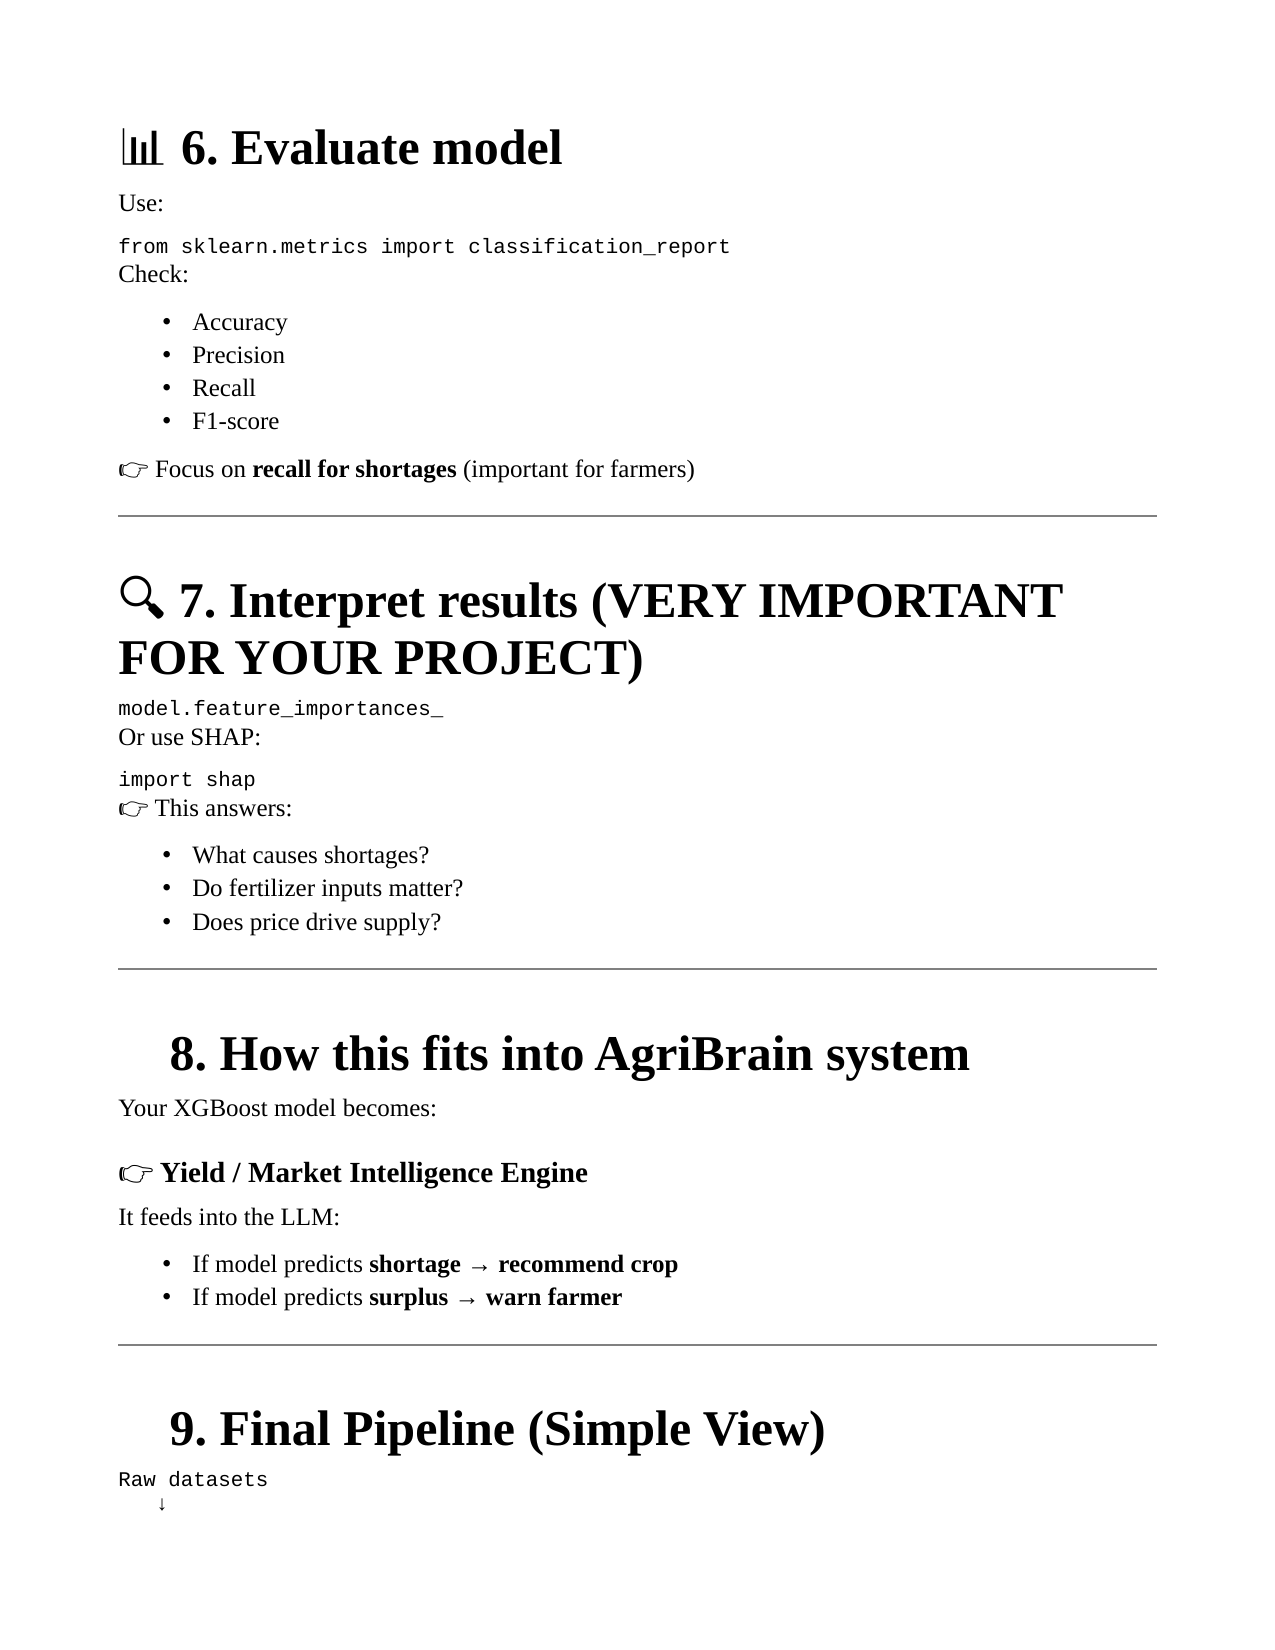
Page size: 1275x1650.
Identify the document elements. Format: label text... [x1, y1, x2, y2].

subtitle 🔁 8. How this fits into AgriBrain system [118, 1023, 1157, 1081]
text model.feature_importances_ [118, 698, 1157, 722]
text Check: [118, 259, 1157, 288]
text ↓ [118, 1493, 1157, 1516]
subtitle 📊 6. Evaluate model [118, 118, 1157, 176]
list If model predicts shortage → recommend crop [162, 1249, 1157, 1278]
list Does price drive supply? [162, 907, 1157, 935]
text from sklearn.metrics import classification_report [118, 236, 1157, 259]
text 👉 Focus on recall for shortages (important for farmers) [118, 454, 1157, 482]
subtitle 🔍 7. Interpret results (VERY IMPORTANT FOR YOUR PROJECT) [118, 571, 1157, 686]
text Raw datasets [118, 1469, 1157, 1493]
text 👉 This answers: [118, 793, 1157, 822]
list Accuracy [162, 307, 1157, 336]
text Or use SHAP: [118, 722, 1157, 750]
text import shap [118, 769, 1157, 793]
text It feeds into the LLM: [118, 1202, 1157, 1230]
subtitle 🔥 9. Final Pipeline (Simple View) [118, 1399, 1157, 1457]
list F1-score [162, 406, 1157, 435]
text Your XGBoost model becomes: [118, 1093, 1157, 1122]
list If model predicts surplus → warn farmer [162, 1282, 1157, 1311]
text Use: [118, 188, 1157, 217]
list What causes shortages? [162, 841, 1157, 869]
list Do fertilizer inputs matter? [162, 873, 1157, 902]
list Precision [162, 340, 1157, 369]
subtitle 👉 Yield / Market Intelligence Engine [118, 1156, 1157, 1189]
list Recall [162, 373, 1157, 402]
